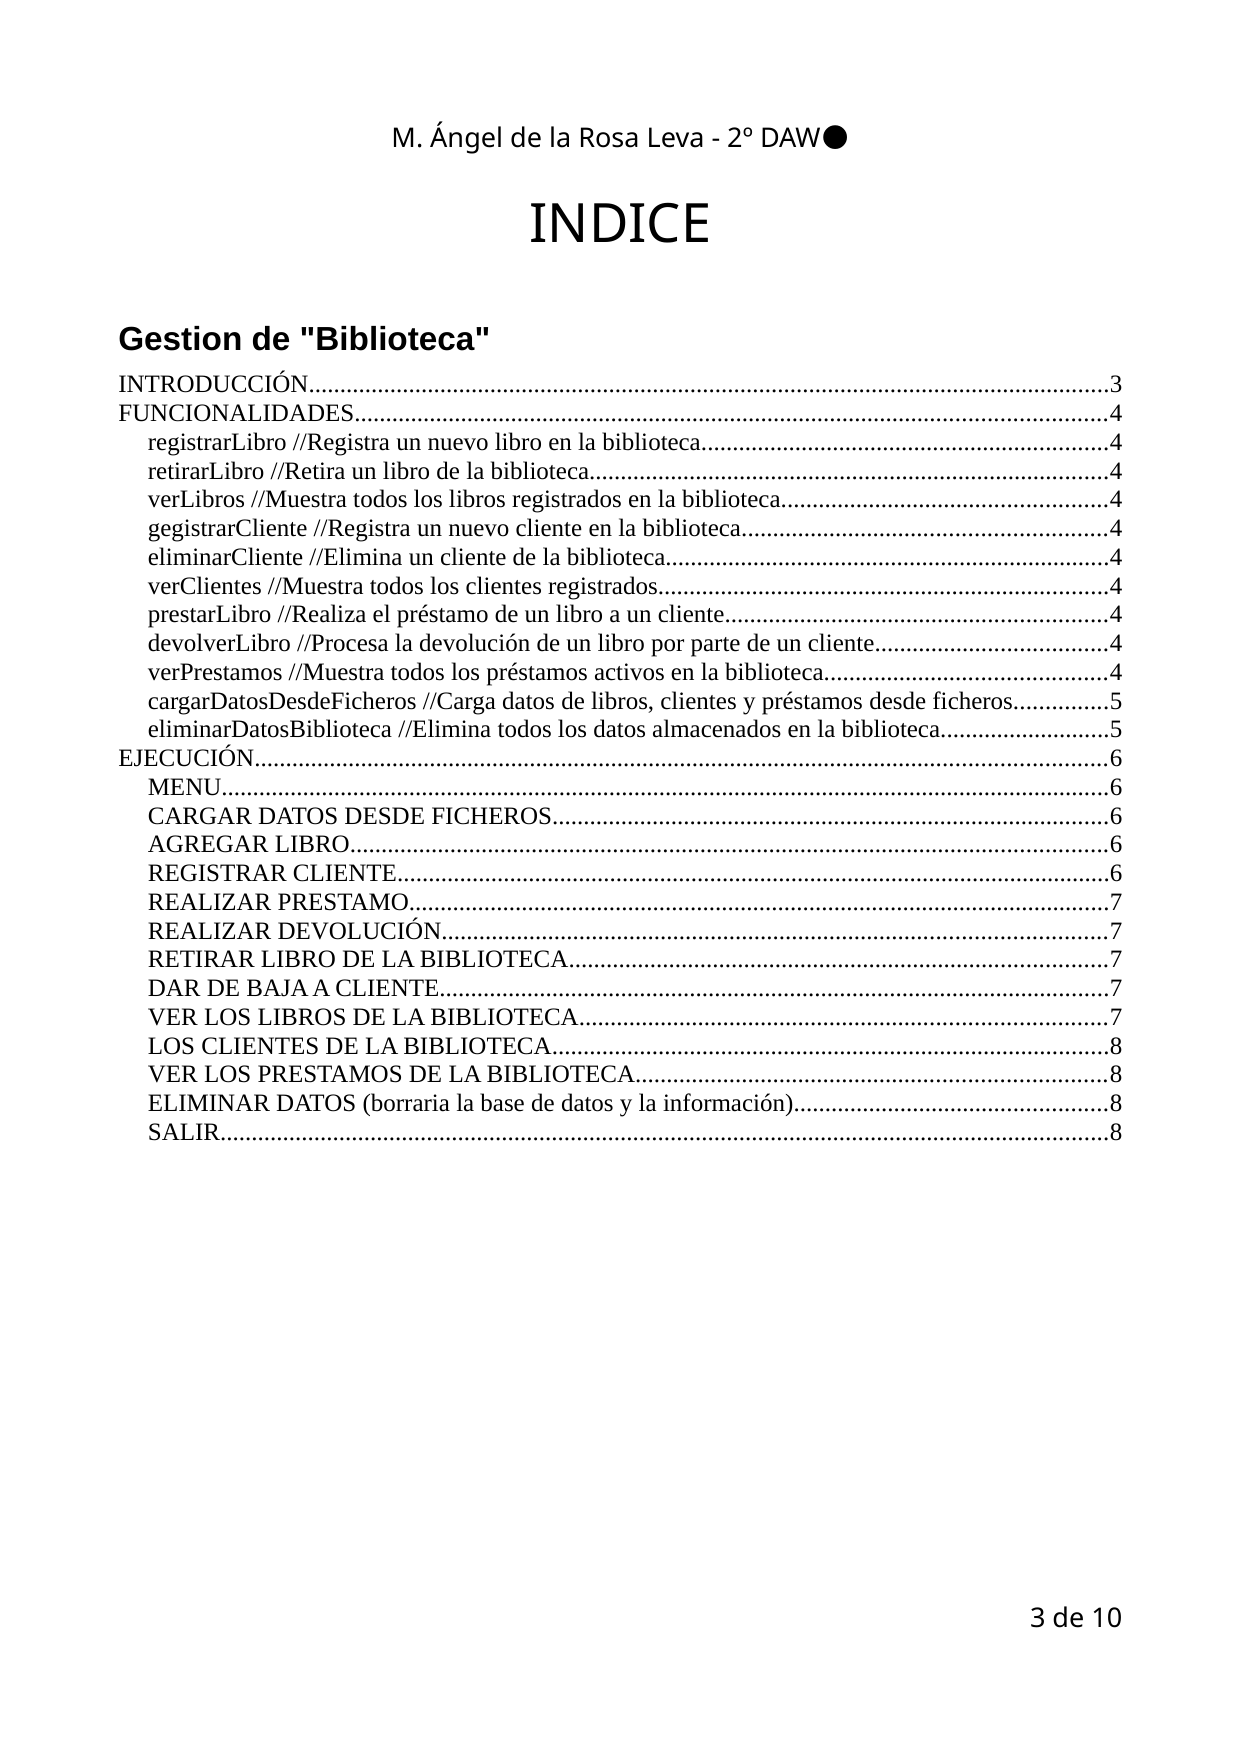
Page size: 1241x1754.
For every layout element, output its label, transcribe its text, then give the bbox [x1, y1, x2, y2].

text REGISTRAR CLIENTE 6 [148, 858, 1122, 887]
text eliminarDatosBiblioteca //Elimina todos los datos almacenados en la biblioteca. 5 [148, 714, 1122, 743]
text gegistrarCliente //Registra un nuevo cliente en la biblioteca. 4 [148, 513, 1122, 542]
text prestarLibro //Realiza el préstamo de un libro a un cliente. 4 [148, 599, 1122, 628]
text REALIZAR DEVOLUCIÓN 7 [148, 916, 1122, 944]
text DAR DE BAJA A CLIENTE 7 [148, 973, 1122, 1002]
text verLibros //Muestra todos los libros registrados en la biblioteca. 4 [148, 484, 1122, 513]
text VER LOS PRESTAMOS DE LA BIBLIOTECA 8 [148, 1059, 1122, 1088]
text FUNCIONALIDADES 4 [118, 398, 1122, 427]
text INTRODUCCIÓN 3 [118, 369, 1122, 398]
text eliminarCliente //Elimina un cliente de la biblioteca. 4 [148, 542, 1122, 571]
text registrarLibro //Registra un nuevo libro en la biblioteca. 4 [148, 427, 1122, 456]
text AGREGAR LIBRO 6 [148, 829, 1122, 858]
subtitle Gestion de "Biblioteca" [118, 319, 1122, 357]
text MENU 6 [148, 772, 1122, 801]
text retirarLibro //Retira un libro de la biblioteca. 4 [148, 456, 1122, 484]
text SALIR 8 [148, 1117, 1122, 1146]
text cargarDatosDesdeFicheros //Carga datos de libros, clientes y préstamos desde ficheros. 5 [148, 686, 1122, 714]
text RETIRAR LIBRO DE LA BIBLIOTECA 7 [148, 944, 1122, 973]
text CARGAR DATOS DESDE FICHEROS 6 [148, 801, 1122, 829]
text ELIMINAR DATOS (borraria la base de datos y la información) 8 [148, 1088, 1122, 1117]
text devolverLibro //Procesa la devolución de un libro por parte de un cliente. 4 [148, 628, 1122, 657]
text verClientes //Muestra todos los clientes registrados. 4 [148, 571, 1122, 599]
text REALIZAR PRESTAMO 7 [148, 887, 1122, 916]
text LOS CLIENTES DE LA BIBLIOTECA 8 [148, 1031, 1122, 1059]
text EJECUCIÓN 6 [118, 743, 1122, 772]
text INDICE [118, 184, 1122, 258]
text verPrestamos //Muestra todos los préstamos activos en la biblioteca. 4 [148, 657, 1122, 686]
text VER LOS LIBROS DE LA BIBLIOTECA 7 [148, 1002, 1122, 1031]
